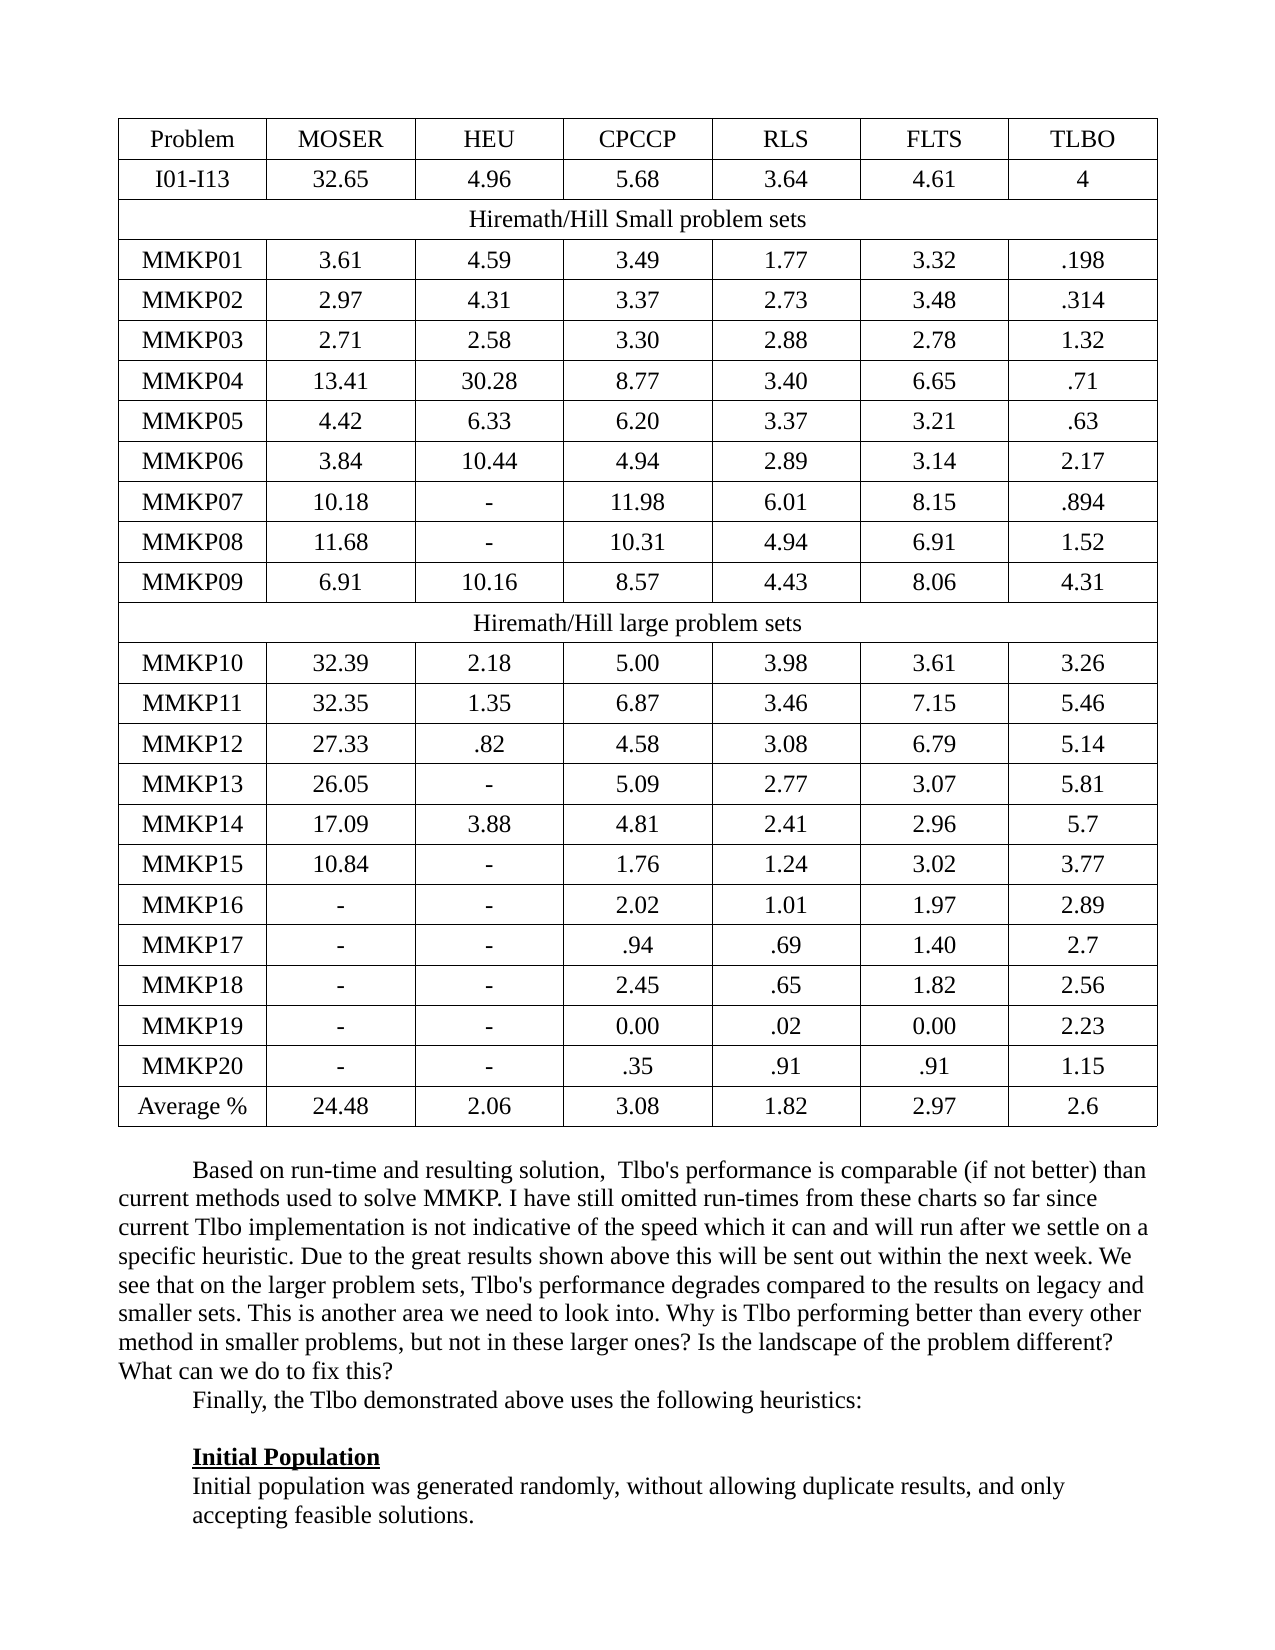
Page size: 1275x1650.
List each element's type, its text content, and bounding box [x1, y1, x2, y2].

table_cell - [267, 1046, 415, 1086]
table_cell 2.97 [267, 280, 415, 320]
table_cell 2.88 [713, 321, 860, 360]
table_cell 3.26 [1009, 643, 1157, 682]
table_cell 2.17 [1009, 442, 1157, 481]
table_cell 4.42 [267, 401, 415, 441]
table_cell 2.89 [713, 442, 860, 481]
table_header FLTS [861, 119, 1008, 158]
table_cell - [416, 1046, 563, 1086]
table_cell 32.65 [267, 160, 415, 199]
table_cell 1.15 [1009, 1046, 1157, 1086]
table_cell 5.7 [1009, 805, 1157, 844]
table_cell 2.18 [416, 643, 563, 682]
table_cell 0.00 [861, 1006, 1008, 1045]
table_cell - [416, 966, 563, 1005]
table_cell MMKP07 [119, 482, 266, 521]
table_cell MMKP18 [119, 966, 266, 1005]
table_cell 10.84 [267, 845, 415, 884]
table_cell - [267, 966, 415, 1005]
table_cell 2.6 [1009, 1087, 1157, 1126]
text Initial population was generated randomly, without allowing duplicate results, and only accepting feasible solutions. [118, 1471, 1157, 1528]
table_cell Hiremath/Hill Small problem sets [119, 200, 1157, 239]
table_cell MMKP12 [119, 724, 266, 763]
table_cell 3.49 [564, 240, 712, 279]
table_cell 2.77 [713, 764, 860, 803]
table_cell 1.35 [416, 684, 563, 723]
table_cell .314 [1009, 280, 1157, 320]
table_cell 5.46 [1009, 684, 1157, 723]
table_cell .198 [1009, 240, 1157, 279]
table_cell 6.65 [861, 361, 1008, 400]
table_cell 8.06 [861, 563, 1008, 602]
table_cell MMKP03 [119, 321, 266, 360]
table_cell .65 [713, 966, 860, 1005]
table_cell 8.15 [861, 482, 1008, 521]
table_cell 6.87 [564, 684, 712, 723]
table_cell 27.33 [267, 724, 415, 763]
table_cell 3.48 [861, 280, 1008, 320]
table_cell 5.00 [564, 643, 712, 682]
table_cell 4.58 [564, 724, 712, 763]
table_cell 11.68 [267, 522, 415, 562]
table_cell 4.61 [861, 160, 1008, 199]
table_cell 4.31 [1009, 563, 1157, 602]
table_cell MMKP09 [119, 563, 266, 602]
table_cell MMKP05 [119, 401, 266, 441]
table_cell 5.81 [1009, 764, 1157, 803]
table_cell 1.24 [713, 845, 860, 884]
table_cell - [416, 482, 563, 521]
table_header TLBO [1009, 119, 1157, 158]
table_cell 7.15 [861, 684, 1008, 723]
table_cell 8.77 [564, 361, 712, 400]
table_cell 6.91 [267, 563, 415, 602]
table_cell Average % [119, 1087, 266, 1126]
table_cell 1.82 [713, 1087, 860, 1126]
table_cell .35 [564, 1046, 712, 1086]
table_cell MMKP08 [119, 522, 266, 562]
table_cell 10.18 [267, 482, 415, 521]
table_cell 1.32 [1009, 321, 1157, 360]
table_cell 3.61 [861, 643, 1008, 682]
table_cell - [267, 1006, 415, 1045]
table_cell 3.08 [564, 1087, 712, 1126]
table_cell 3.64 [713, 160, 860, 199]
table_cell 5.09 [564, 764, 712, 803]
table_cell 30.28 [416, 361, 563, 400]
table_cell 3.46 [713, 684, 860, 723]
table_cell 6.79 [861, 724, 1008, 763]
table_cell 2.97 [861, 1087, 1008, 1126]
table_cell 3.98 [713, 643, 860, 682]
table_cell MMKP02 [119, 280, 266, 320]
table_cell Hiremath/Hill large problem sets [119, 603, 1157, 642]
table_cell .71 [1009, 361, 1157, 400]
table_cell 10.44 [416, 442, 563, 481]
table_cell .82 [416, 724, 563, 763]
table_cell 2.23 [1009, 1006, 1157, 1045]
table_cell .02 [713, 1006, 860, 1045]
table_cell 4.31 [416, 280, 563, 320]
table_header MOSER [267, 119, 415, 158]
table_cell 6.20 [564, 401, 712, 441]
table_cell .63 [1009, 401, 1157, 441]
table_cell 2.71 [267, 321, 415, 360]
table_cell MMKP04 [119, 361, 266, 400]
table_cell 1.76 [564, 845, 712, 884]
table_cell 6.33 [416, 401, 563, 441]
table_cell 3.14 [861, 442, 1008, 481]
table_header HEU [416, 119, 563, 158]
table_cell 3.32 [861, 240, 1008, 279]
table_cell MMKP13 [119, 764, 266, 803]
table_header Problem [119, 119, 266, 158]
table_cell 1.77 [713, 240, 860, 279]
table_cell 2.96 [861, 805, 1008, 844]
table_cell 26.05 [267, 764, 415, 803]
table_cell 2.89 [1009, 885, 1157, 924]
table_cell 13.41 [267, 361, 415, 400]
table_header RLS [713, 119, 860, 158]
table_cell MMKP15 [119, 845, 266, 884]
table_cell 10.31 [564, 522, 712, 562]
table_cell 3.88 [416, 805, 563, 844]
table_cell 3.84 [267, 442, 415, 481]
table_cell 3.40 [713, 361, 860, 400]
table_cell 1.01 [713, 885, 860, 924]
table_cell MMKP11 [119, 684, 266, 723]
table_cell 11.98 [564, 482, 712, 521]
table_cell MMKP16 [119, 885, 266, 924]
table_cell 0.00 [564, 1006, 712, 1045]
table_cell .894 [1009, 482, 1157, 521]
table_cell - [416, 885, 563, 924]
table_cell 6.91 [861, 522, 1008, 562]
table_cell 1.40 [861, 925, 1008, 965]
table_cell 10.16 [416, 563, 563, 602]
table_cell MMKP19 [119, 1006, 266, 1045]
table_cell 32.35 [267, 684, 415, 723]
table_header CPCCP [564, 119, 712, 158]
table_cell MMKP10 [119, 643, 266, 682]
table_cell 1.52 [1009, 522, 1157, 562]
table_cell 3.61 [267, 240, 415, 279]
table_cell MMKP20 [119, 1046, 266, 1086]
table_cell 5.14 [1009, 724, 1157, 763]
table_cell 3.30 [564, 321, 712, 360]
text Based on run-time and resulting solution, Tlbo's performance is comparable (if not better) than current methods used to solve MMKP. I have still omitted run-times from these charts so far since current Tlbo implementation is not indicative of the speed which it can and will run after we settle on a specific heuristic. Due to the great results shown above this will be sent out within the next week. We see that on the larger problem sets, Tlbo's performance degrades compared to the results on legacy and smaller sets. This is another area we need to look into. Why is Tlbo performing better than every other method in smaller problems, but not in these larger ones? Is the landscape of the problem different? What can we do to fix this? [118, 1155, 1157, 1385]
table_cell MMKP06 [119, 442, 266, 481]
table_cell 3.37 [564, 280, 712, 320]
table_cell 2.02 [564, 885, 712, 924]
text Initial Population [118, 1442, 1157, 1471]
table_cell MMKP17 [119, 925, 266, 965]
table_cell 3.07 [861, 764, 1008, 803]
table_cell 4.59 [416, 240, 563, 279]
table_cell - [416, 764, 563, 803]
table_cell .91 [861, 1046, 1008, 1086]
table_cell I01-I13 [119, 160, 266, 199]
table_cell 2.7 [1009, 925, 1157, 965]
table_cell 3.37 [713, 401, 860, 441]
table_cell 8.57 [564, 563, 712, 602]
table_cell 6.01 [713, 482, 860, 521]
table_cell MMKP01 [119, 240, 266, 279]
table_cell 2.06 [416, 1087, 563, 1126]
table_cell 2.56 [1009, 966, 1157, 1005]
table_cell 1.82 [861, 966, 1008, 1005]
table_cell 2.45 [564, 966, 712, 1005]
table_cell 2.41 [713, 805, 860, 844]
table_cell 2.58 [416, 321, 563, 360]
table_cell 2.78 [861, 321, 1008, 360]
table_cell 5.68 [564, 160, 712, 199]
table_cell 4.43 [713, 563, 860, 602]
text Finally, the Tlbo demonstrated above uses the following heuristics: [118, 1385, 1157, 1413]
table_cell 4.96 [416, 160, 563, 199]
table_cell - [416, 925, 563, 965]
table_cell 4.81 [564, 805, 712, 844]
table_cell - [416, 845, 563, 884]
table_cell 3.08 [713, 724, 860, 763]
table_cell 4.94 [564, 442, 712, 481]
table_cell - [416, 1006, 563, 1045]
table_cell 3.02 [861, 845, 1008, 884]
table_cell - [267, 885, 415, 924]
table_cell 3.77 [1009, 845, 1157, 884]
table_cell 3.21 [861, 401, 1008, 441]
table_cell 32.39 [267, 643, 415, 682]
table_cell 24.48 [267, 1087, 415, 1126]
table_cell MMKP14 [119, 805, 266, 844]
table_cell 4 [1009, 160, 1157, 199]
table_cell .91 [713, 1046, 860, 1086]
table_cell 2.73 [713, 280, 860, 320]
table_cell 17.09 [267, 805, 415, 844]
table_cell 4.94 [713, 522, 860, 562]
table_cell .94 [564, 925, 712, 965]
table_cell .69 [713, 925, 860, 965]
table_cell 1.97 [861, 885, 1008, 924]
table_cell - [416, 522, 563, 562]
table_cell - [267, 925, 415, 965]
